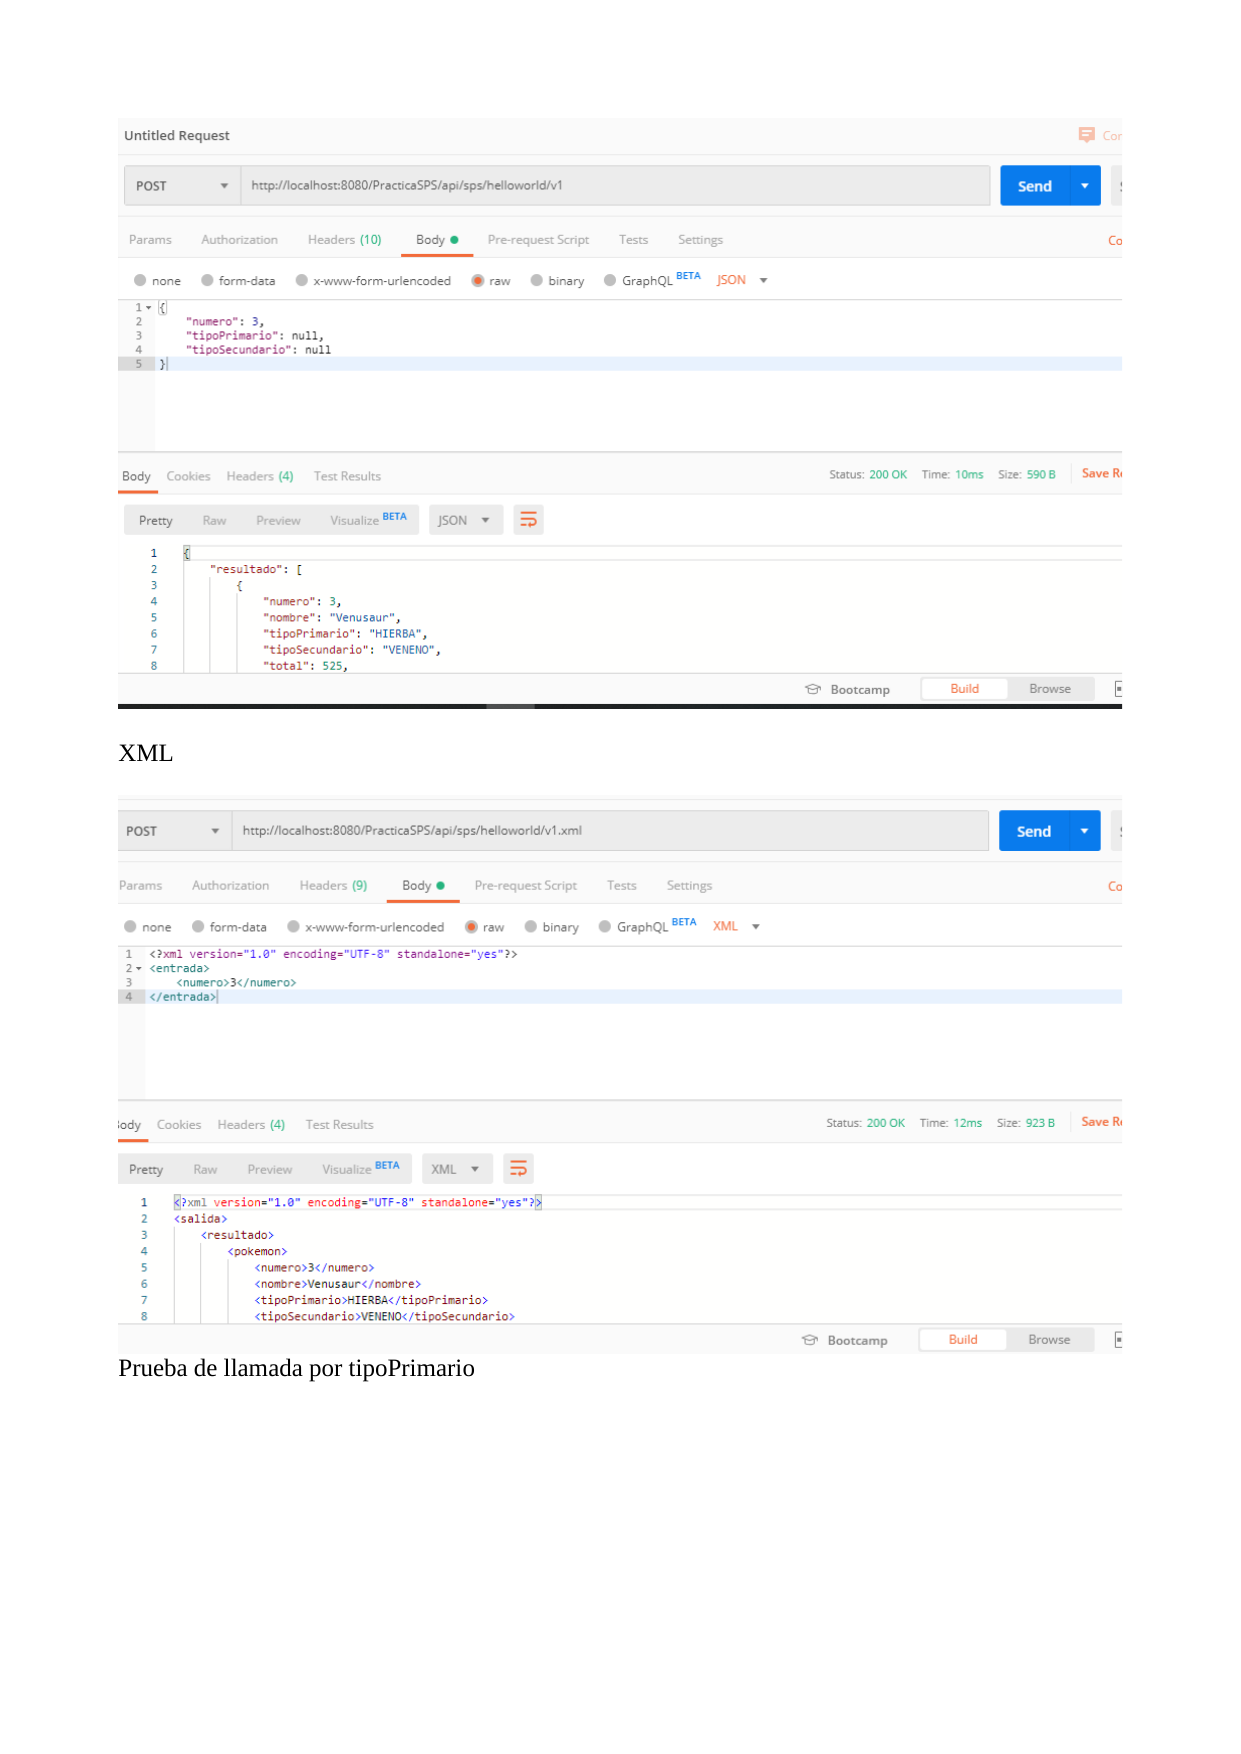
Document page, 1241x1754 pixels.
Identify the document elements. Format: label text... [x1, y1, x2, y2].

text XML [118, 738, 1122, 766]
text Prueba de llamada por tipoPrimario [118, 1354, 1122, 1382]
